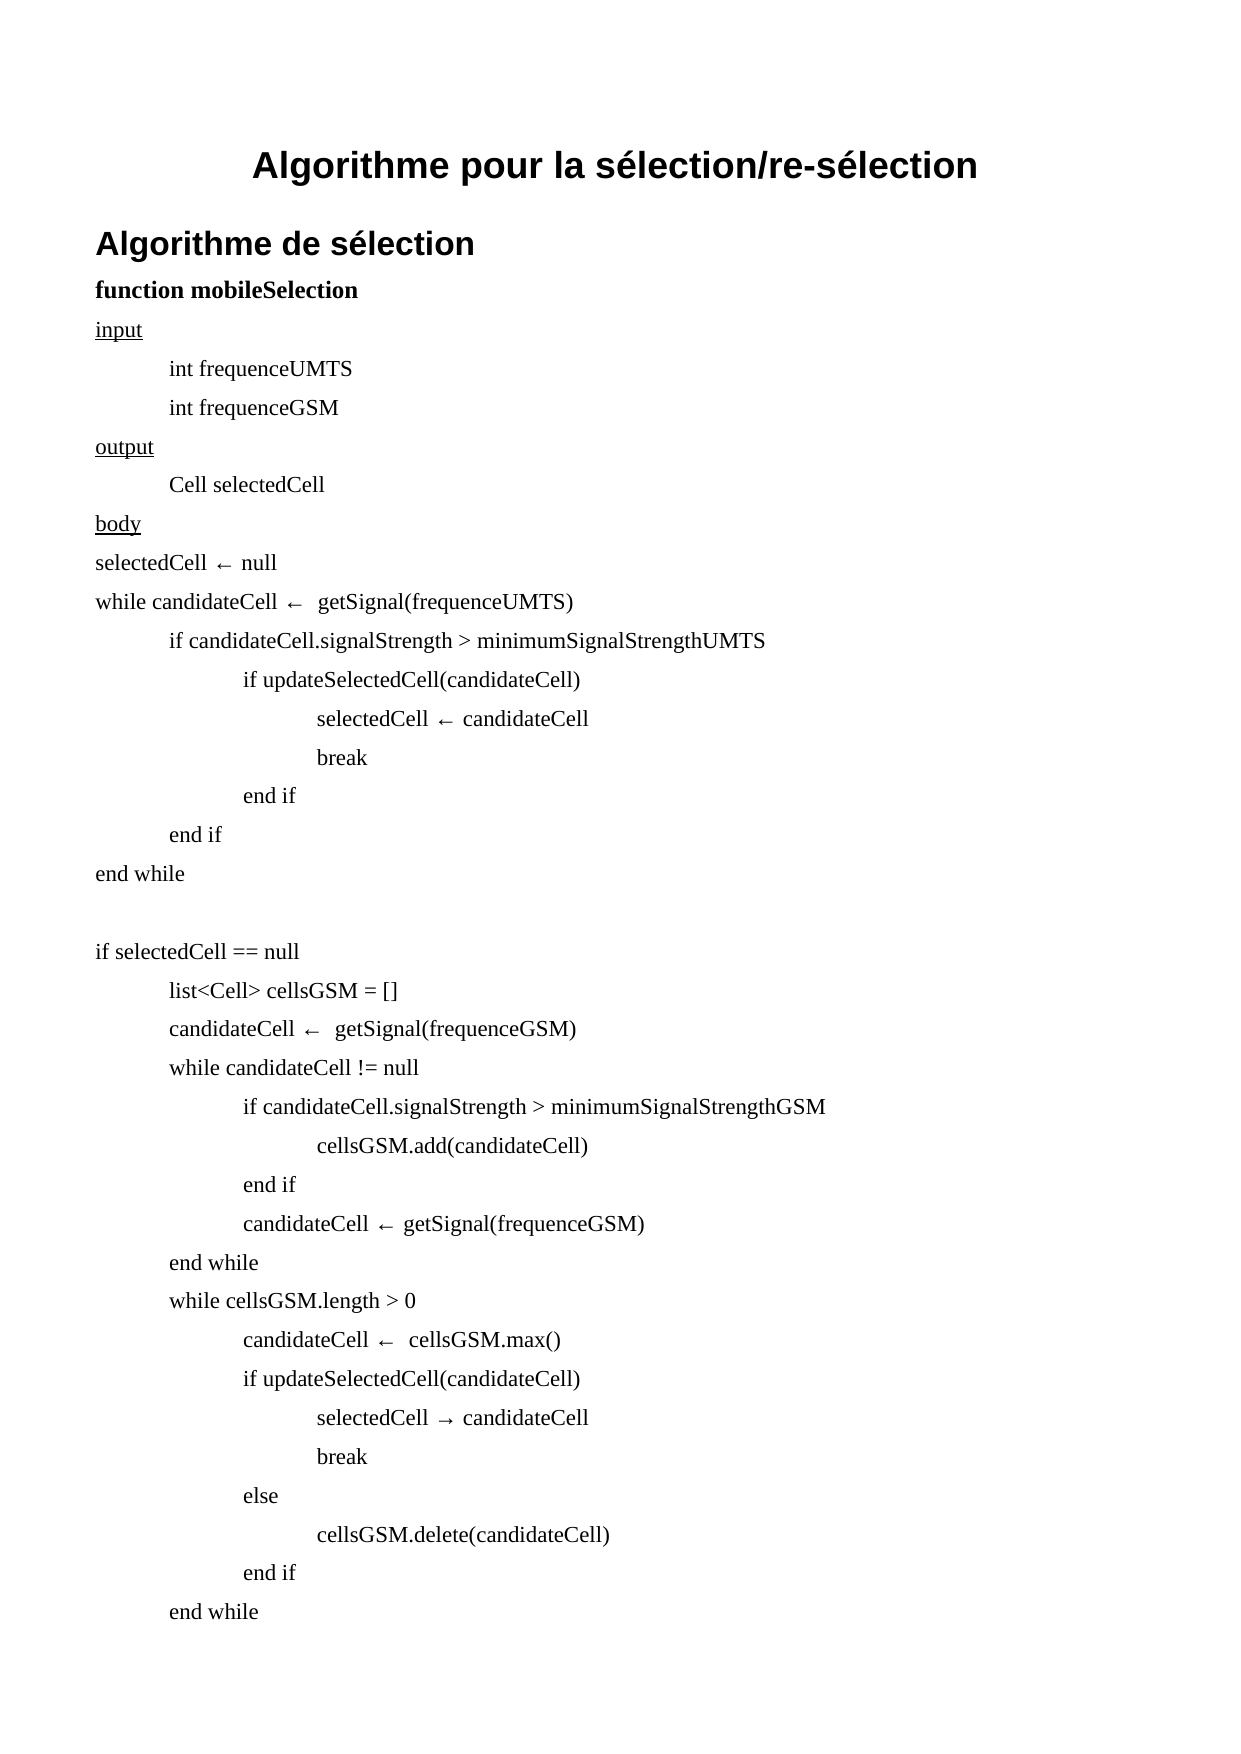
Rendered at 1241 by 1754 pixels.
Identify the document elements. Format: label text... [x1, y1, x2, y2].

text else [95, 1482, 1135, 1508]
text if selectedCell == null [95, 938, 1135, 964]
text Cell selectedCell [95, 472, 1135, 498]
text body [95, 510, 1135, 537]
text end if [95, 1171, 1135, 1197]
text end if [95, 821, 1135, 848]
text list<Cell> cellsGSM = [] [95, 977, 1135, 1003]
text end if [95, 1559, 1135, 1586]
text candidateCell ← getSignal(frequenceGSM) [95, 1016, 1135, 1042]
text while candidateCell ← getSignal(frequenceUMTS) [95, 588, 1135, 614]
text break [95, 1443, 1135, 1469]
text cellsGSM.add(candidateCell) [95, 1132, 1135, 1158]
text if updateSelectedCell(candidateCell) [95, 666, 1135, 692]
text int frequenceGSM [95, 394, 1135, 420]
text end while [95, 860, 1135, 886]
text if candidateCell.signalStrength > minimumSignalStrengthGSM [95, 1093, 1135, 1119]
text input [95, 316, 1135, 342]
text end while [95, 1598, 1135, 1625]
text if updateSelectedCell(candidateCell) [95, 1365, 1135, 1392]
text cellsGSM.delete(candidateCell) [95, 1521, 1135, 1547]
text output [95, 433, 1135, 459]
text int frequenceUMTS [95, 355, 1135, 381]
title Algorithme pour la sélection/re-sélection [95, 143, 1135, 186]
text selectedCell → candidateCell [95, 1404, 1135, 1430]
text candidateCell ← getSignal(frequenceGSM) [95, 1210, 1135, 1236]
text end while [95, 1249, 1135, 1275]
text if candidateCell.signalStrength > minimumSignalStrengthUMTS [95, 627, 1135, 653]
text selectedCell ← candidateCell [95, 705, 1135, 731]
text end if [95, 782, 1135, 809]
text while candidateCell != null [95, 1054, 1135, 1081]
text while cellsGSM.length > 0 [95, 1287, 1135, 1314]
subtitle Algorithme de sélection [95, 224, 1135, 262]
text break [95, 743, 1135, 770]
text selectedCell ← null [95, 549, 1135, 576]
text candidateCell ← cellsGSM.max() [95, 1326, 1135, 1353]
text function mobileSelection [95, 275, 1135, 304]
